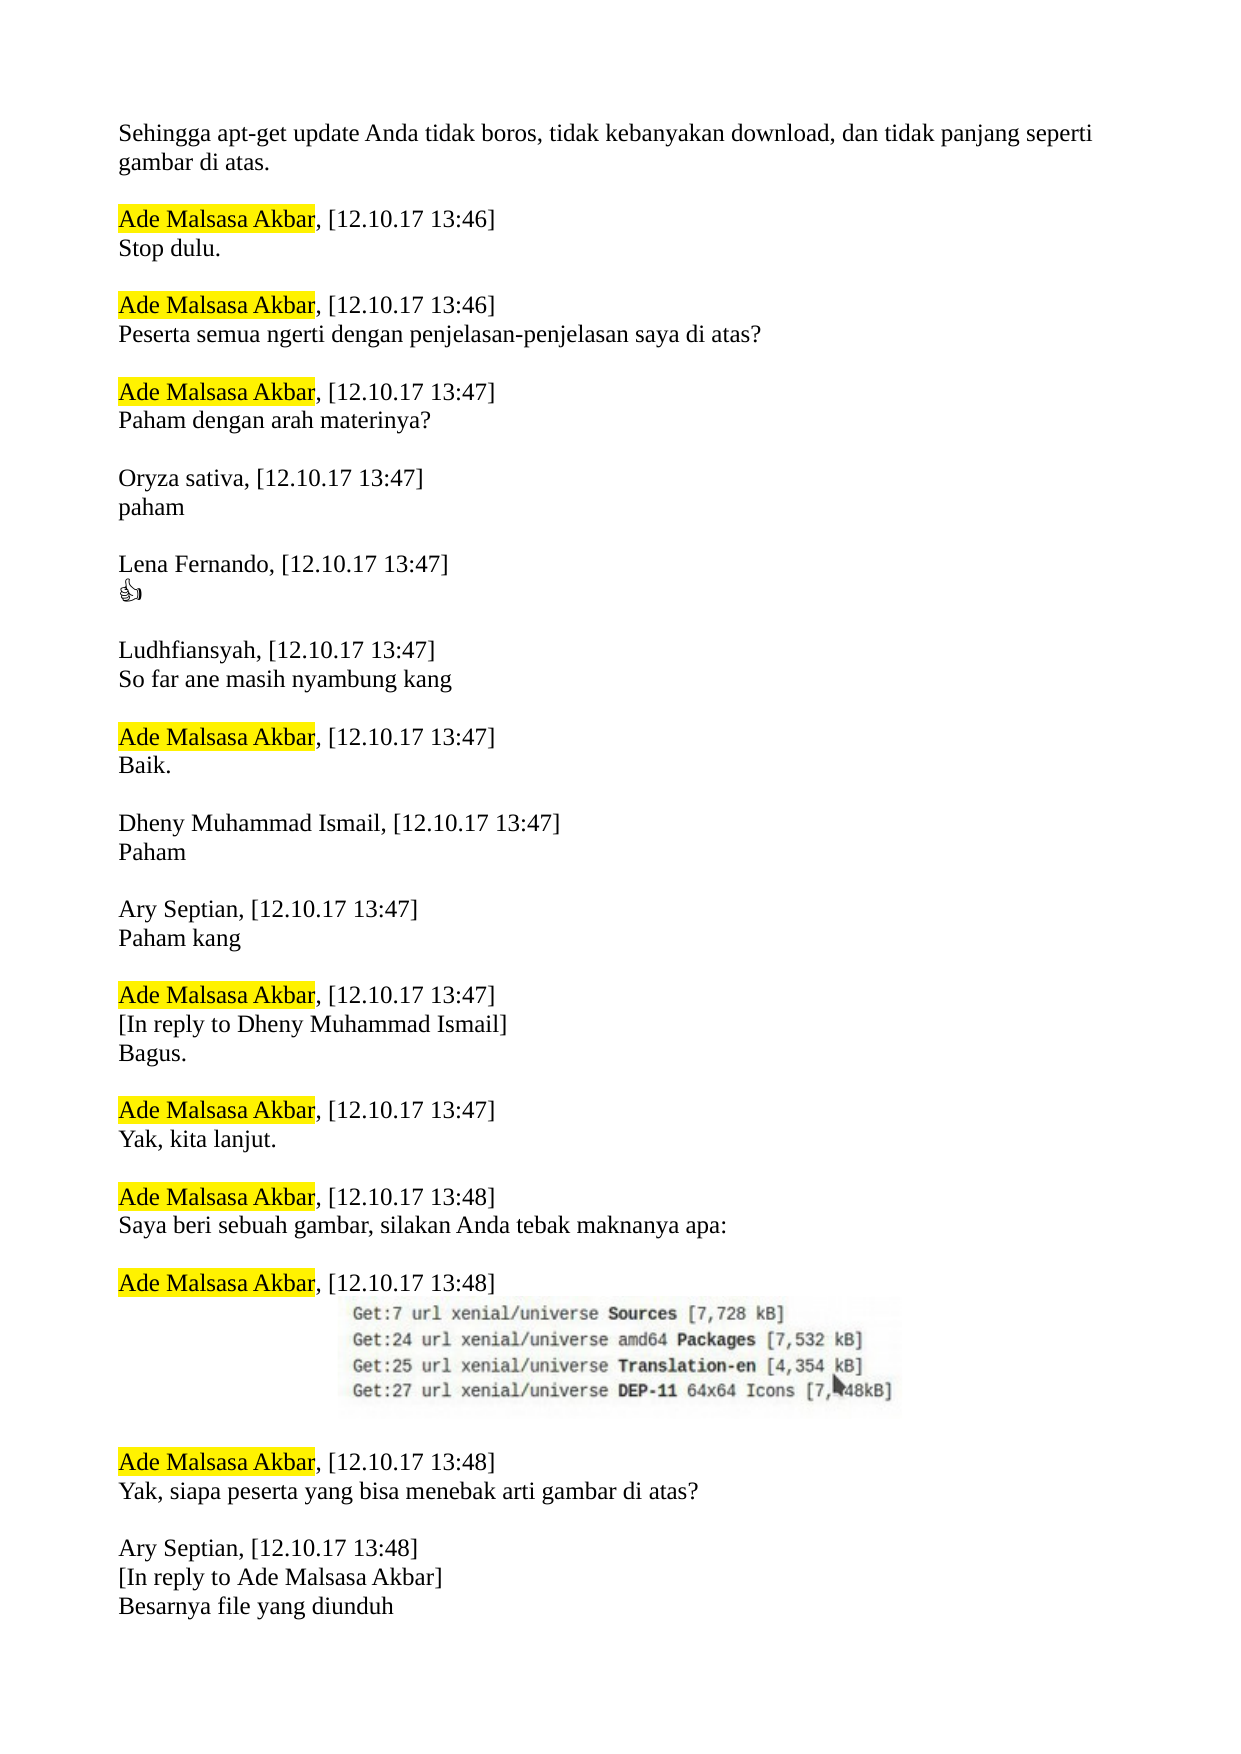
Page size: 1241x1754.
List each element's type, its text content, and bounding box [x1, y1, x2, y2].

text Peserta semua ngerti dengan penjelasan-penjelasan saya di atas? [118, 319, 1122, 348]
text 👍 [118, 578, 1122, 607]
text Ade Malsasa Akbar, [12.10.17 13:47] [118, 722, 1122, 751]
text Ary Septian, [12.10.17 13:47] [118, 894, 1122, 923]
text Ade Malsasa Akbar, [12.10.17 13:48] [118, 1447, 1122, 1476]
text Paham [118, 837, 1122, 866]
picture [337, 1296, 903, 1419]
text Sehingga apt-get update Anda tidak boros, tidak kebanyakan download, dan tidak panjang seperti gambar di atas. [118, 118, 1122, 176]
text Baik. [118, 751, 1122, 779]
text Ade Malsasa Akbar, [12.10.17 13:46] [118, 291, 1122, 319]
text Stop dulu. [118, 233, 1122, 262]
text Ade Malsasa Akbar, [12.10.17 13:46] [118, 204, 1122, 233]
text paham [118, 492, 1122, 521]
text Yak, kita lanjut. [118, 1124, 1122, 1153]
text Ary Septian, [12.10.17 13:48] [118, 1533, 1122, 1562]
text [In reply to Ade Malsasa Akbar] [118, 1562, 1122, 1591]
text Yak, siapa peserta yang bisa menebak arti gambar di atas? [118, 1476, 1122, 1504]
text Ade Malsasa Akbar, [12.10.17 13:48] [118, 1268, 1122, 1297]
text Paham dengan arah materinya? [118, 406, 1122, 434]
text [In reply to Dheny Muhammad Ismail] [118, 1009, 1122, 1038]
text Paham kang [118, 923, 1122, 952]
text Saya beri sebuah gambar, silakan Anda tebak maknanya apa: [118, 1211, 1122, 1239]
text Dheny Muhammad Ismail, [12.10.17 13:47] [118, 808, 1122, 837]
text Bagus. [118, 1038, 1122, 1067]
text Ade Malsasa Akbar, [12.10.17 13:47] [118, 981, 1122, 1009]
text Oryza sativa, [12.10.17 13:47] [118, 463, 1122, 492]
text Ludhfiansyah, [12.10.17 13:47] [118, 636, 1122, 664]
text Ade Malsasa Akbar, [12.10.17 13:47] [118, 1096, 1122, 1124]
text Besarnya file yang diunduh [118, 1591, 1122, 1619]
text Lena Fernando, [12.10.17 13:47] [118, 549, 1122, 578]
text So far ane masih nyambung kang [118, 664, 1122, 693]
text Ade Malsasa Akbar, [12.10.17 13:48] [118, 1182, 1122, 1211]
text Ade Malsasa Akbar, [12.10.17 13:47] [118, 377, 1122, 406]
